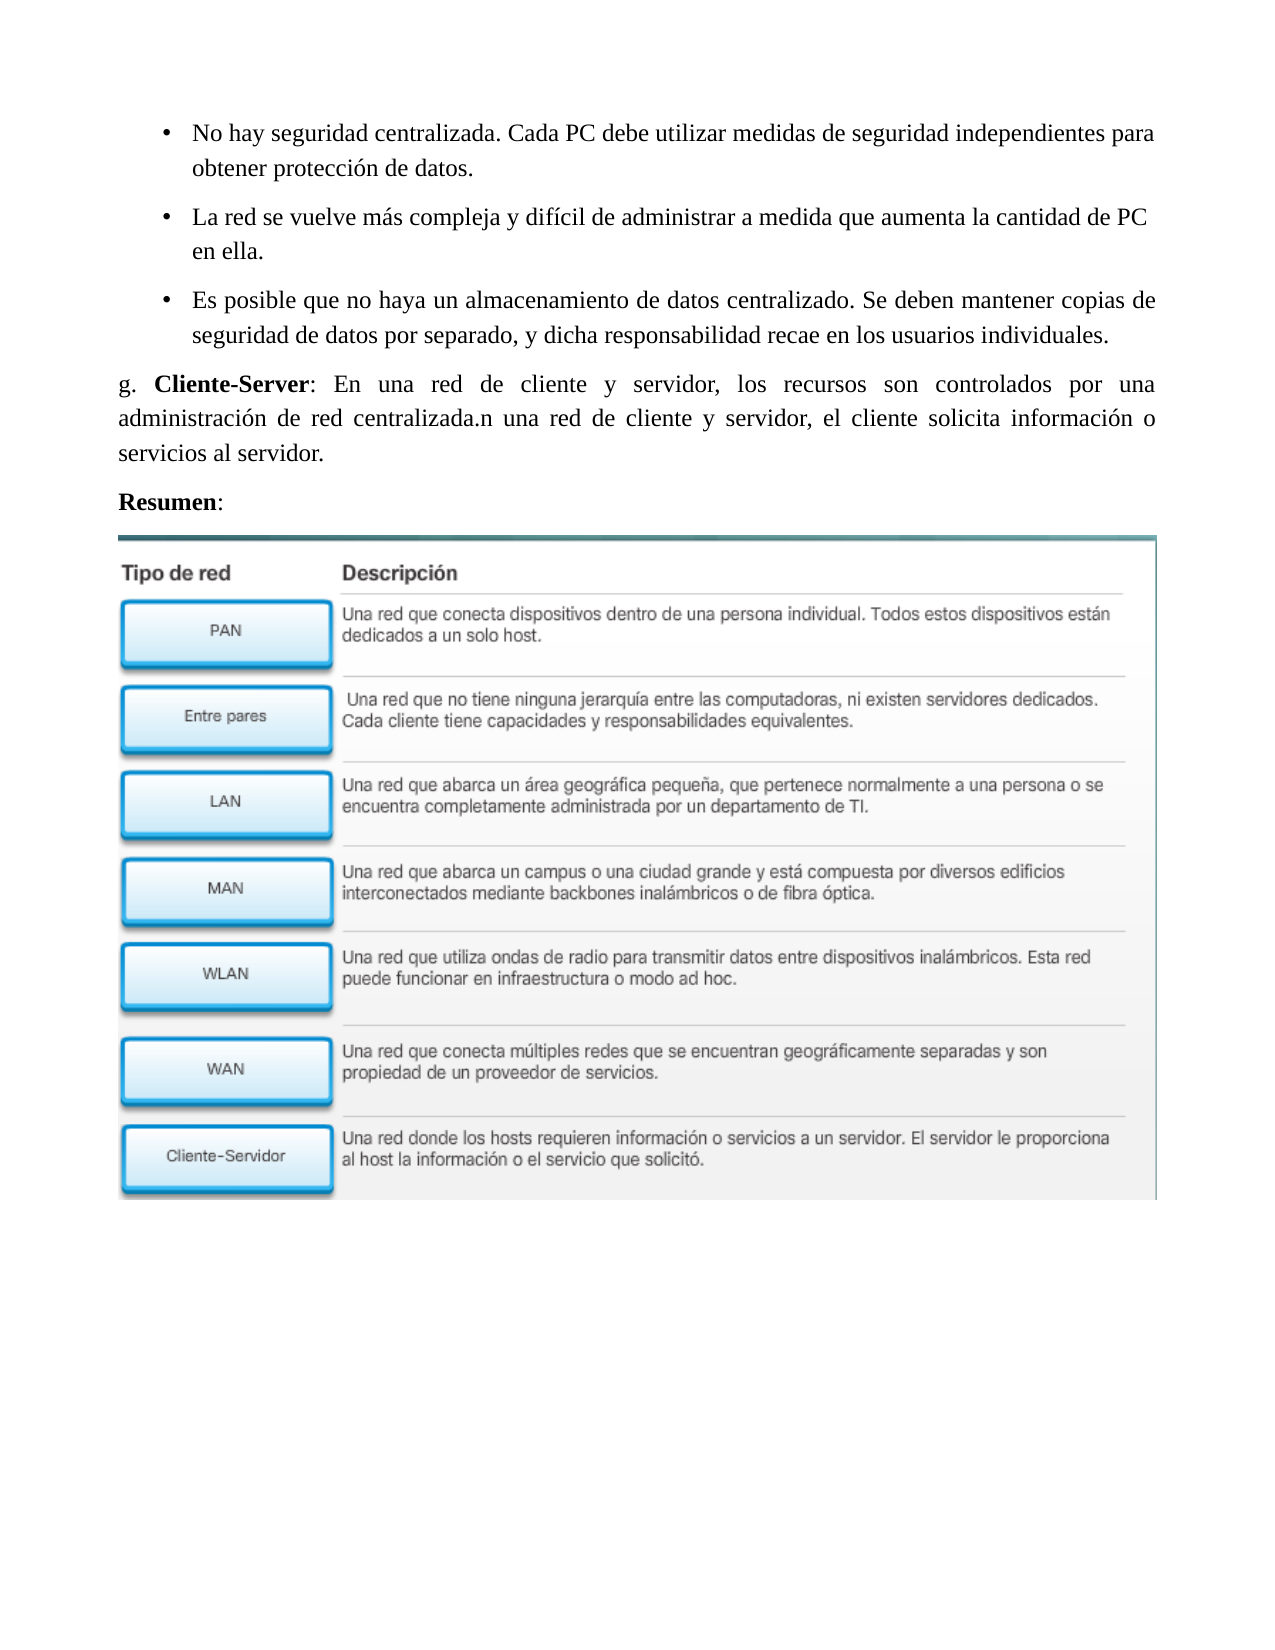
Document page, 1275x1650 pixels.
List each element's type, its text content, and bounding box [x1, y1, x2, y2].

picture [118, 535, 1157, 1200]
text Resumen: [118, 487, 1157, 516]
list La red se vuelve más compleja y difícil de administrar a medida que aumenta la cantidad de PC en ella. [162, 202, 1157, 265]
list Es posible que no haya un almacenamiento de datos centralizado. Se deben mantener copias de seguridad de datos por separado, y dicha responsabilidad recae en los usuarios individuales. [162, 285, 1157, 348]
text g. Cliente-Server: En una red de cliente y servidor, los recursos son controlados por una administración de red centralizada.n una red de cliente y servidor, el cliente solicita información o servicios al servidor. [118, 369, 1157, 466]
list No hay seguridad centralizada. Cada PC debe utilizar medidas de seguridad independientes para obtener protección de datos. [162, 118, 1157, 181]
